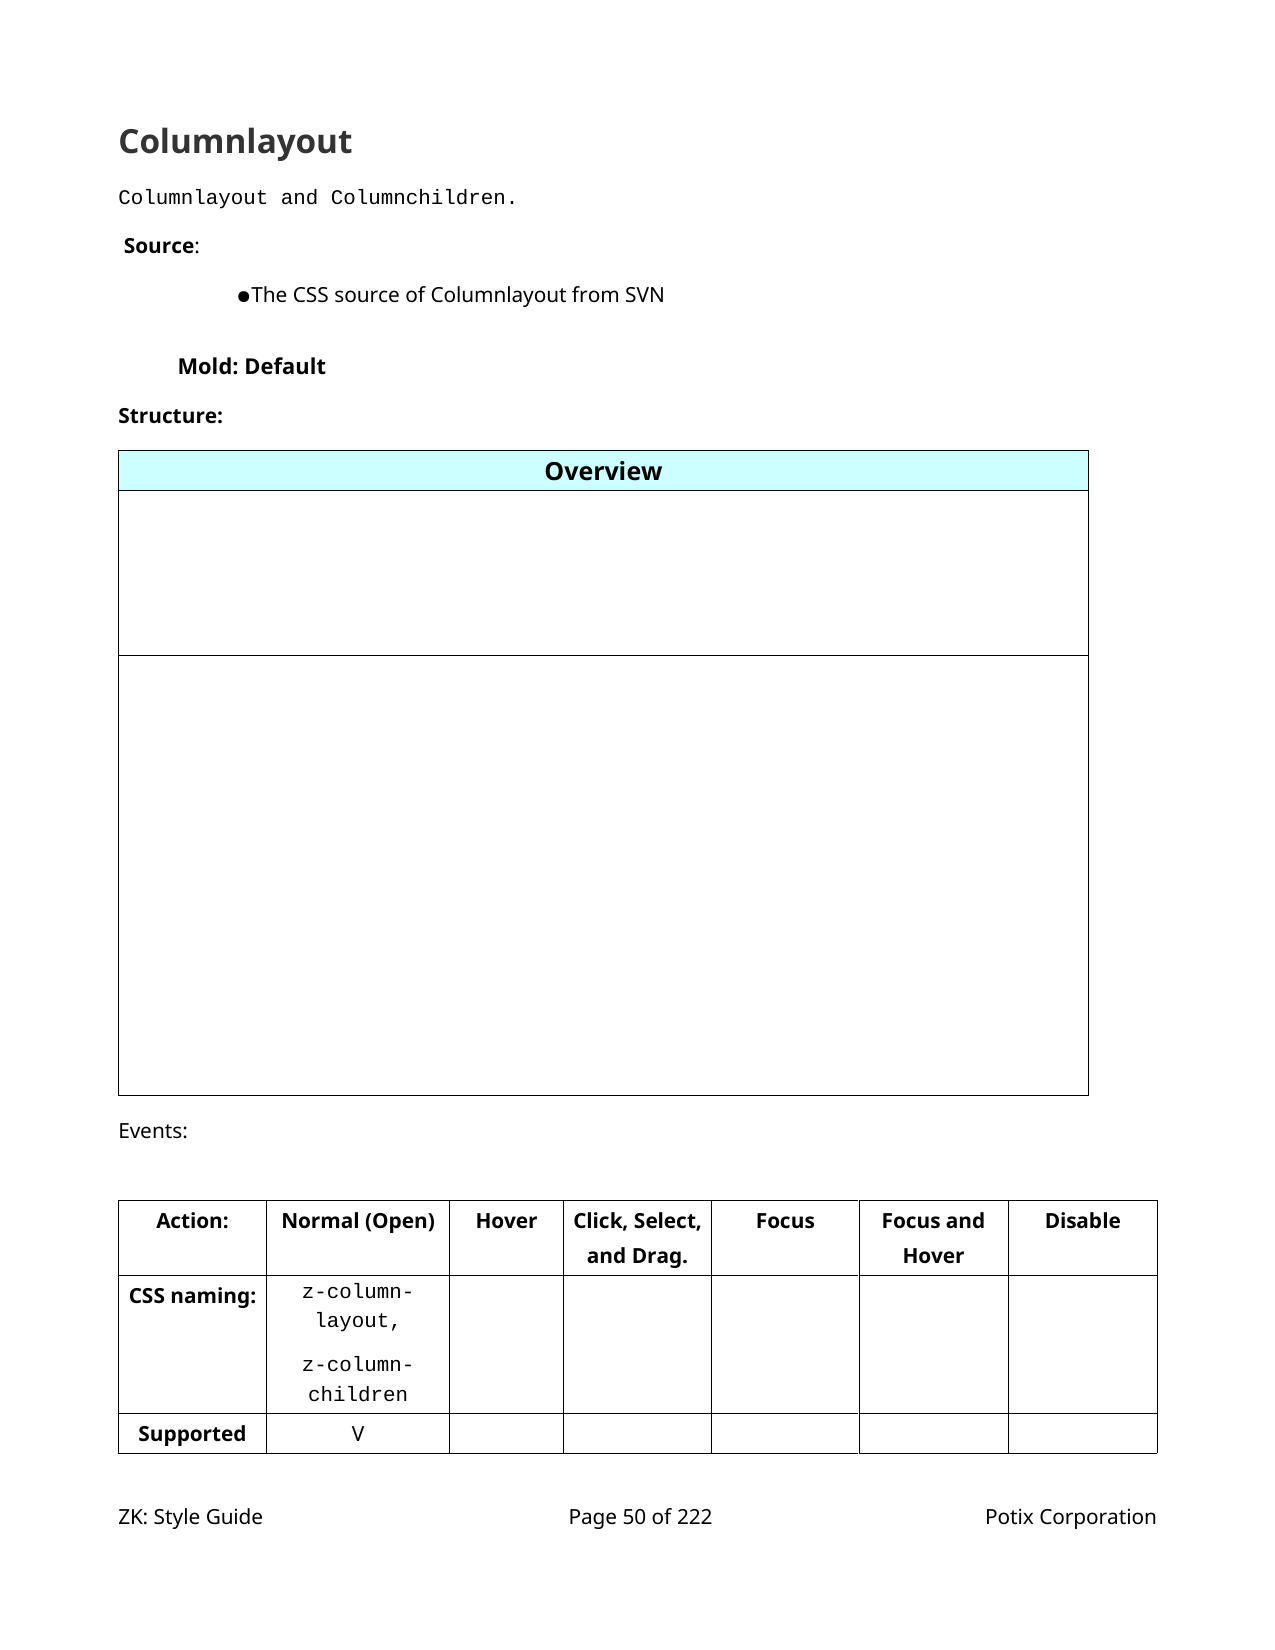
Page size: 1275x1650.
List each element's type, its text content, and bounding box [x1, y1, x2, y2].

table_cell V [267, 1414, 449, 1453]
subtitle Mold: Default [177, 351, 1157, 381]
table_cell Supported [119, 1414, 266, 1453]
table_cell [712, 1276, 858, 1413]
table_cell [860, 1276, 1008, 1413]
text Source: [118, 231, 1157, 259]
table_header Disable [1009, 1201, 1157, 1275]
table_header Overview [119, 451, 1088, 490]
table_cell [564, 1414, 711, 1453]
text Structure: [118, 401, 1157, 429]
subtitle Columnlayout [118, 118, 1157, 163]
table_cell [860, 1414, 1008, 1453]
table_cell [1009, 1276, 1157, 1413]
table_header Hover [450, 1201, 563, 1275]
text Columnlayout and Columnchildren. [118, 187, 1157, 211]
table_cell [450, 1414, 563, 1453]
text Events: [118, 1116, 1157, 1179]
table_header Click, Select, and Drag. [564, 1201, 711, 1275]
table_cell [119, 491, 1088, 655]
table_header Normal (Open) [267, 1201, 449, 1275]
table_cell [712, 1414, 858, 1453]
table_cell CSS naming: [119, 1276, 266, 1413]
table_cell [564, 1276, 711, 1413]
table_cell [450, 1276, 563, 1413]
table_header Focus [712, 1201, 858, 1275]
table_cell [1009, 1414, 1157, 1453]
table_cell [119, 656, 1088, 1095]
list The CSS source of Columnlayout from SVN [236, 280, 1157, 308]
table_header Action: [119, 1201, 266, 1275]
table_cell z-column-layout, z-column-children [267, 1276, 449, 1413]
table_header Focus and Hover [860, 1201, 1008, 1275]
